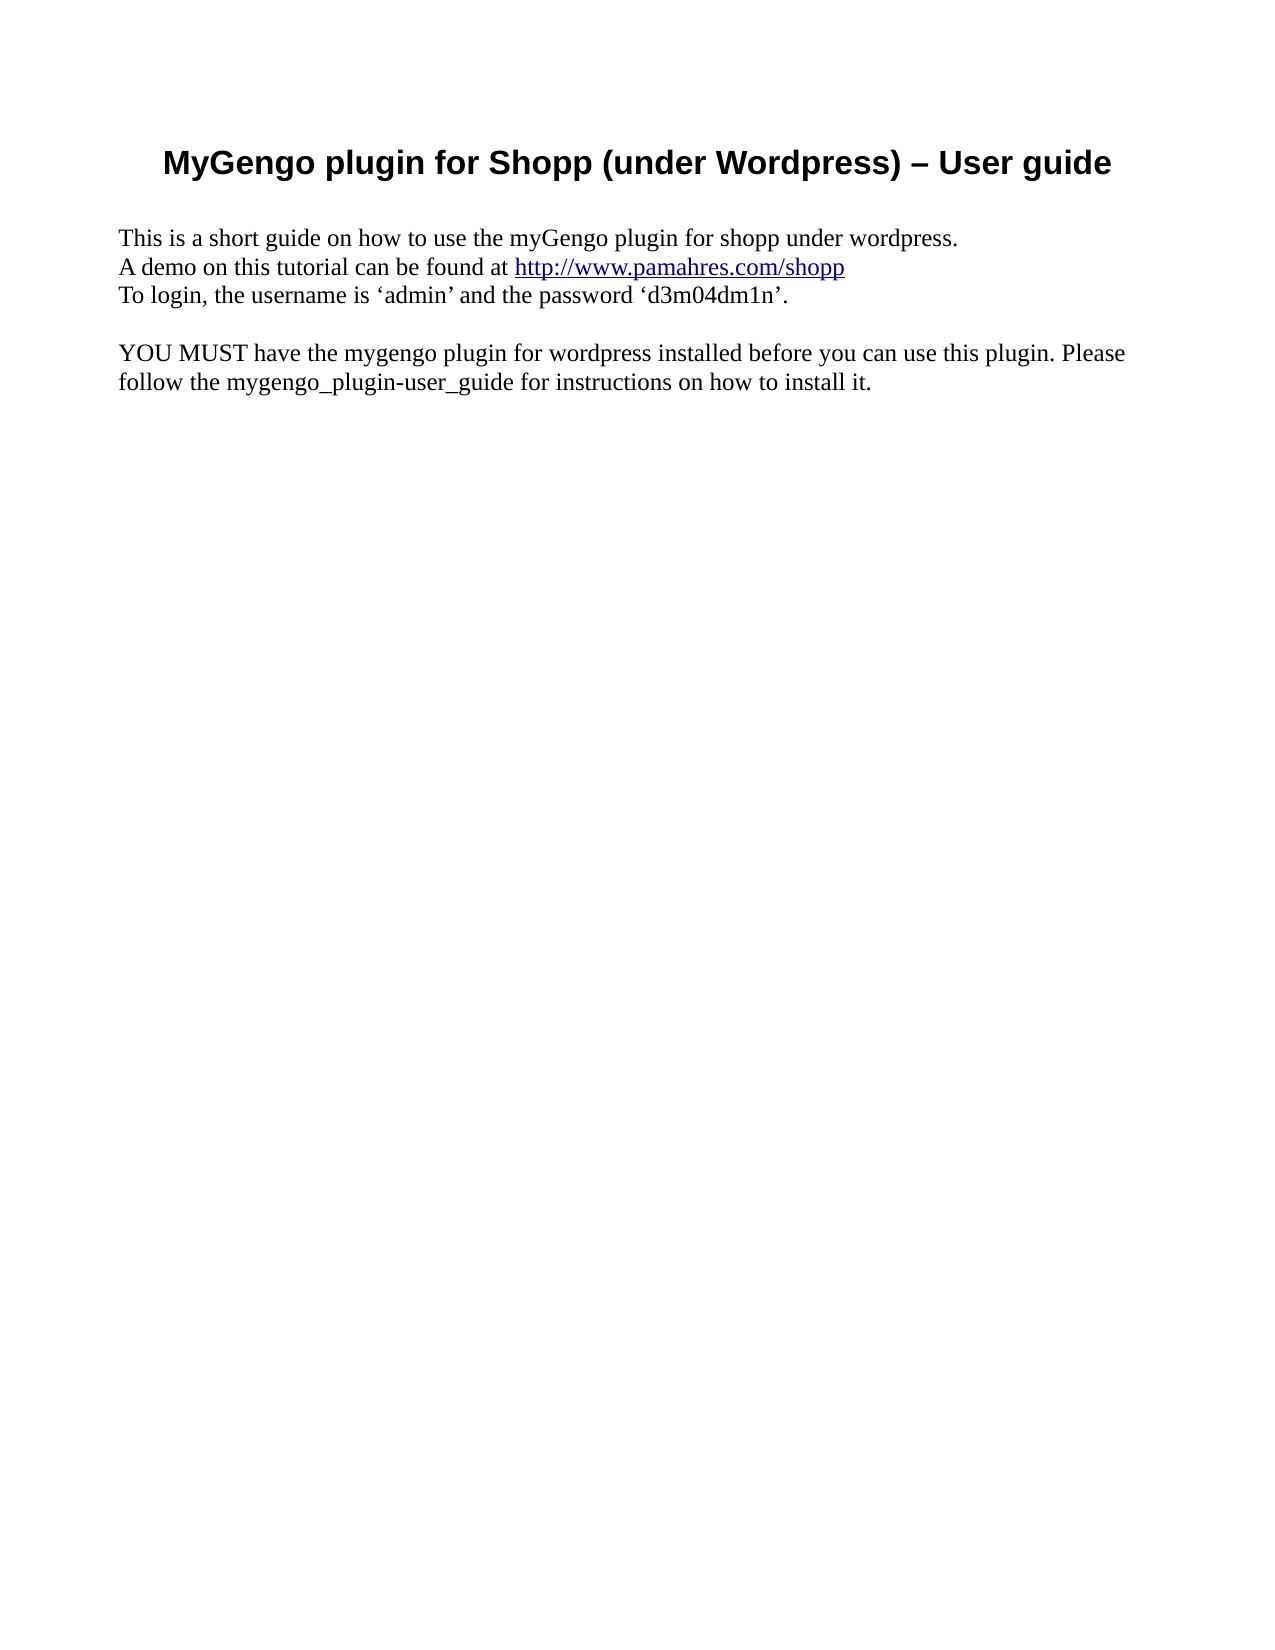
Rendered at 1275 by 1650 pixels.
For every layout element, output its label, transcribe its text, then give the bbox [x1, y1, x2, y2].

text This is a short guide on how to use the myGengo plugin for shopp under wordpress. [118, 223, 1157, 252]
text YOU MUST have the mygengo plugin for wordpress installed before you can use this plugin. Please follow the mygengo_plugin-user_guide for instructions on how to install it. [118, 338, 1157, 396]
text A demo on this tutorial can be found at http://www.pamahres.com/shopp [118, 252, 1157, 281]
text To login, the username is ‘admin’ and the password ‘d3m04dm1n’. [118, 281, 1157, 309]
subtitle MyGengo plugin for Shopp (under Wordpress) – User guide [118, 143, 1157, 182]
